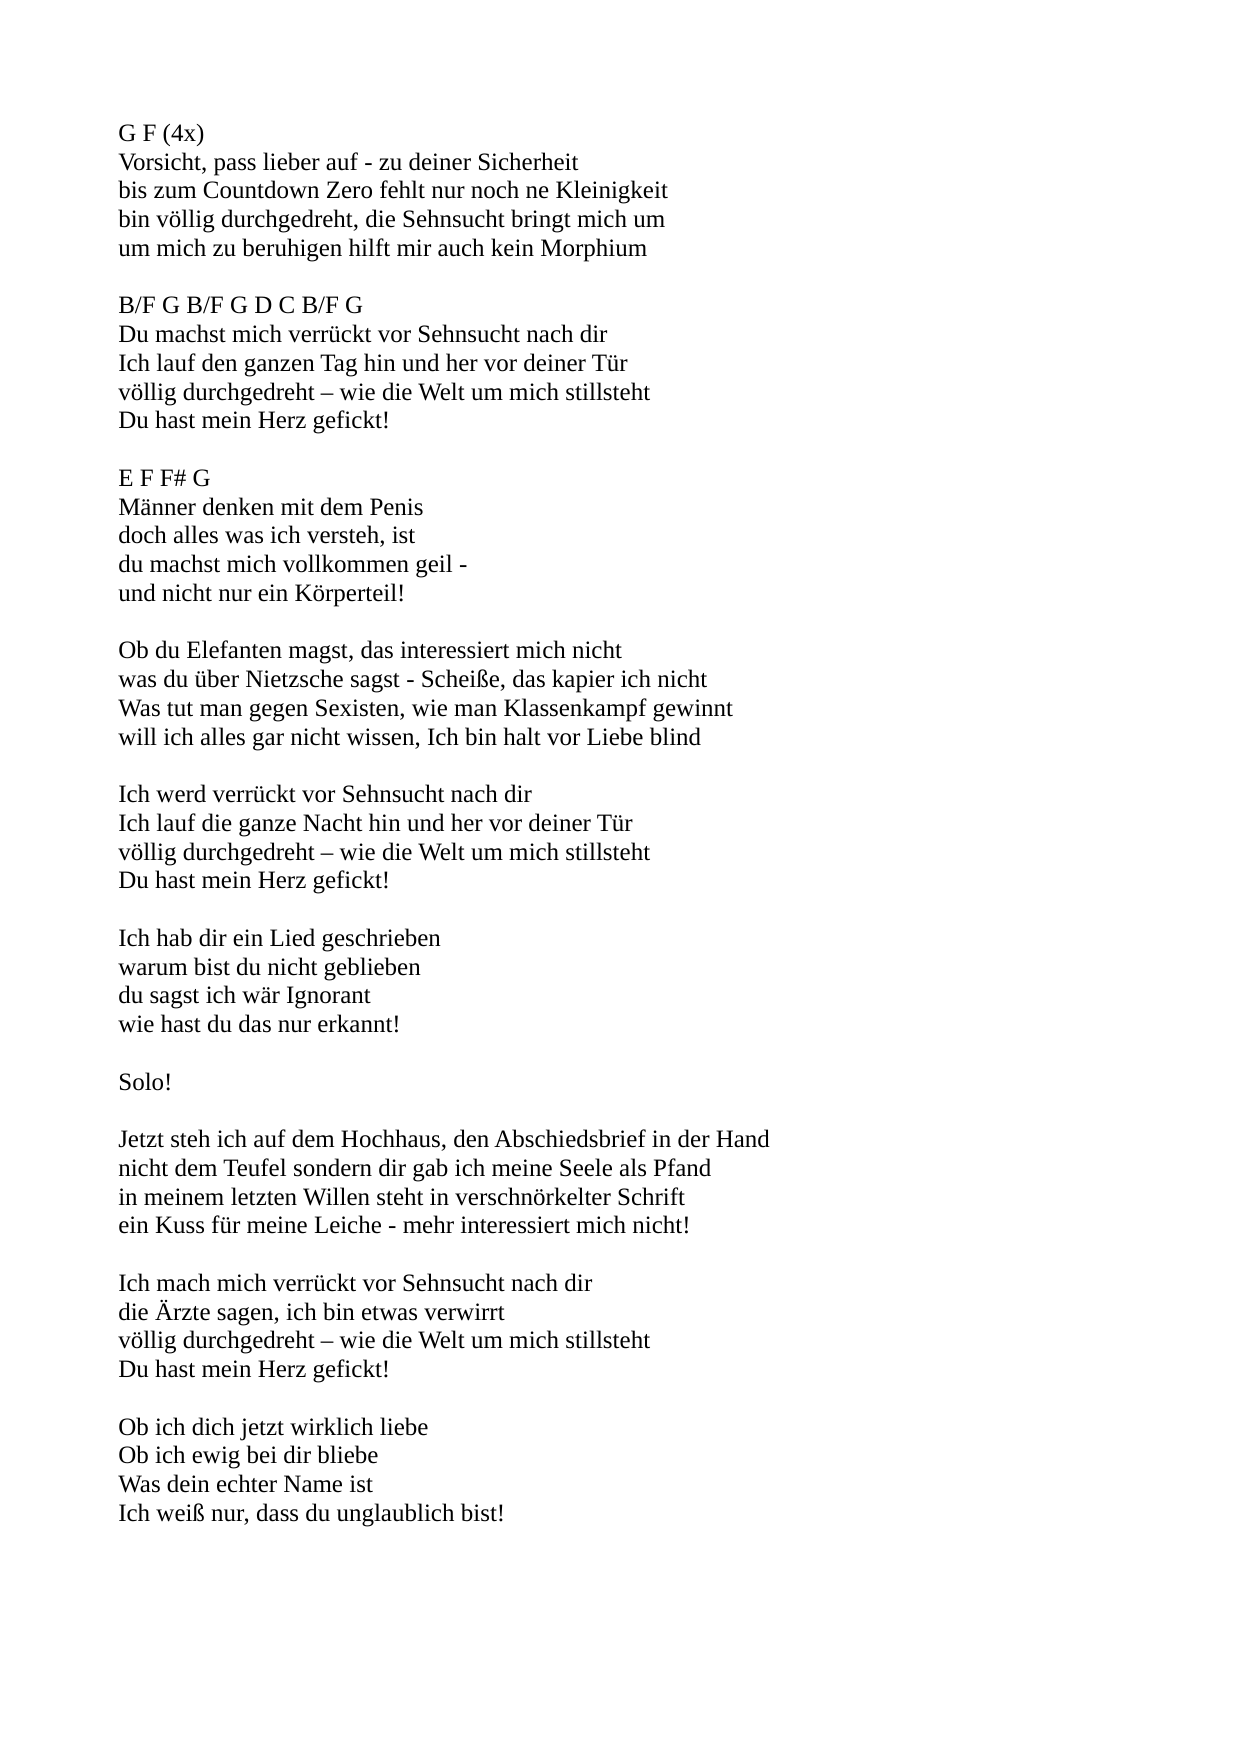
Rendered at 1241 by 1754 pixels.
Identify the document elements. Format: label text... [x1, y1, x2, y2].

text völlig durchgedreht – wie die Welt um mich stillsteht [118, 837, 1122, 866]
text was du über Nietzsche sagst - Scheiße, das kapier ich nicht [118, 664, 1122, 693]
text ein Kuss für meine Leiche - mehr interessiert mich nicht! [118, 1211, 1122, 1239]
text du sagst ich wär Ignorant [118, 981, 1122, 1009]
text bis zum Countdown Zero fehlt nur noch ne Kleinigkeit [118, 176, 1122, 204]
text Männer denken mit dem Penis [118, 492, 1122, 521]
text wie hast du das nur erkannt! [118, 1009, 1122, 1038]
text völlig durchgedreht – wie die Welt um mich stillsteht [118, 1326, 1122, 1354]
text völlig durchgedreht – wie die Welt um mich stillsteht [118, 377, 1122, 406]
text bin völlig durchgedreht, die Sehnsucht bringt mich um [118, 204, 1122, 233]
text nicht dem Teufel sondern dir gab ich meine Seele als Pfand [118, 1153, 1122, 1182]
text um mich zu beruhigen hilft mir auch kein Morphium [118, 233, 1122, 262]
text Ich hab dir ein Lied geschrieben [118, 923, 1122, 952]
text die Ärzte sagen, ich bin etwas verwirrt [118, 1297, 1122, 1326]
text Ich weiß nur, dass du unglaublich bist! [118, 1498, 1122, 1527]
text du machst mich vollkommen geil - [118, 549, 1122, 578]
text G F (4x) [118, 118, 1122, 147]
text Ob ich dich jetzt wirklich liebe [118, 1412, 1122, 1441]
text E F F# G [118, 463, 1122, 492]
text Ob du Elefanten magst, das interessiert mich nicht [118, 636, 1122, 664]
text B/F G B/F G D C B/F G [118, 291, 1122, 319]
text warum bist du nicht geblieben [118, 952, 1122, 981]
text Du hast mein Herz gefickt! [118, 406, 1122, 434]
text Vorsicht, pass lieber auf - zu deiner Sicherheit [118, 147, 1122, 176]
text Was dein echter Name ist [118, 1469, 1122, 1498]
text Du hast mein Herz gefickt! [118, 866, 1122, 894]
text Ich werd verrückt vor Sehnsucht nach dir [118, 779, 1122, 808]
text Jetzt steh ich auf dem Hochhaus, den Abschiedsbrief in der Hand [118, 1124, 1122, 1153]
text und nicht nur ein Körperteil! [118, 578, 1122, 607]
text Ob ich ewig bei dir bliebe [118, 1441, 1122, 1469]
text Was tut man gegen Sexisten, wie man Klassenkampf gewinnt [118, 693, 1122, 722]
text doch alles was ich versteh, ist [118, 521, 1122, 549]
text Solo! [118, 1067, 1122, 1096]
text Du machst mich verrückt vor Sehnsucht nach dir [118, 319, 1122, 348]
text Ich lauf den ganzen Tag hin und her vor deiner Tür [118, 348, 1122, 377]
text Ich mach mich verrückt vor Sehnsucht nach dir [118, 1268, 1122, 1297]
text will ich alles gar nicht wissen, Ich bin halt vor Liebe blind [118, 722, 1122, 751]
text Du hast mein Herz gefickt! [118, 1354, 1122, 1383]
text in meinem letzten Willen steht in verschnörkelter Schrift [118, 1182, 1122, 1211]
text Ich lauf die ganze Nacht hin und her vor deiner Tür [118, 808, 1122, 837]
